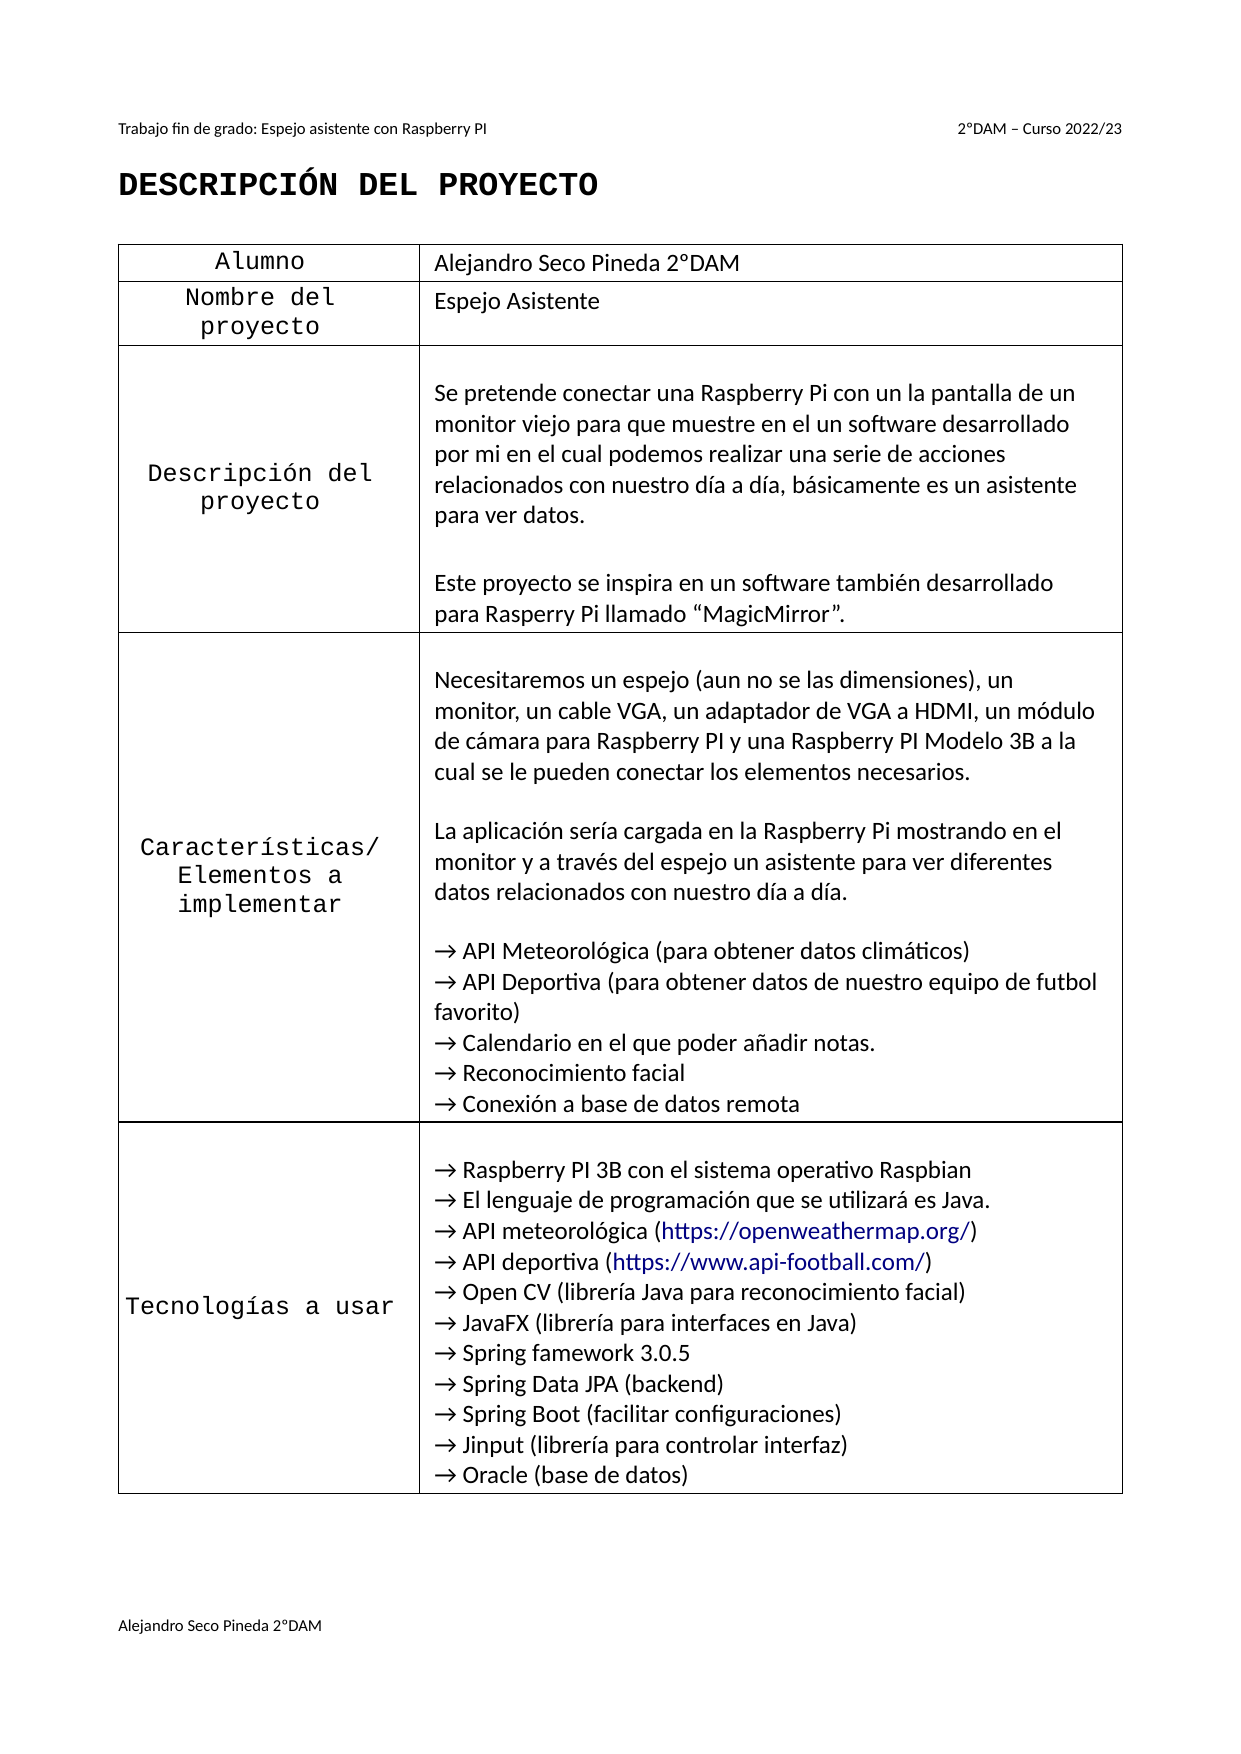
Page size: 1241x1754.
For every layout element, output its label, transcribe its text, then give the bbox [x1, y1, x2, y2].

text DESCRIPCIÓN DEL PROYECTO [118, 168, 1104, 206]
table_cell Necesitaremos un espejo (aun no se las dimensiones), un monitor, un cable VGA, un adaptador de VGA a HDMI, un módulo de cámara para Raspberry PI y una Raspberry PI Modelo 3B a la cual se le pueden conectar los elementos necesarios. La aplicación sería cargada en la Raspberry Pi mostrando en el monitor y a través del espejo un asistente para ver diferentes datos relacionados con nuestro día a día. → API Meteorológica (para obtener datos climáticos) → API Deportiva (para obtener datos de nuestro equipo de futbol favorito) → Calendario en el que poder añadir notas. → Reconocimiento facial → Conexión a base de datos remota [420, 633, 1122, 1121]
table_cell Espejo Asistente [420, 282, 1122, 344]
table_header Alumno [119, 245, 419, 281]
table_cell → Raspberry PI 3B con el sistema operativo Raspbian → El lenguaje de programación que se utilizará es Java. → API meteorológica (https://openweathermap.org/) → API deportiva (https://www.api-football.com/) → Open CV (librería Java para reconocimiento facial) → JavaFX (librería para interfaces en Java) → Spring famework 3.0.5 → Spring Data JPA (backend) → Spring Boot (facilitar configuraciones) → Jinput (librería para controlar interfaz) → Oracle (base de datos) [420, 1123, 1122, 1493]
table_cell Nombre del proyecto [119, 282, 419, 344]
table_cell Características/Elementos a implementar [119, 633, 419, 1121]
table_cell Se pretende conectar una Raspberry Pi con un la pantalla de un monitor viejo para que muestre en el un software desarrollado por mi en el cual podemos realizar una serie de acciones relacionados con nuestro día a día, básicamente es un asistente para ver datos. Este proyecto se inspira en un software también desarrollado para Rasperry Pi llamado “MagicMirror”. [420, 346, 1122, 632]
table_cell Tecnologías a usar [119, 1123, 419, 1493]
table_cell Descripción del proyecto [119, 346, 419, 632]
table_header Alejandro Seco Pineda 2ºDAM [420, 245, 1122, 281]
